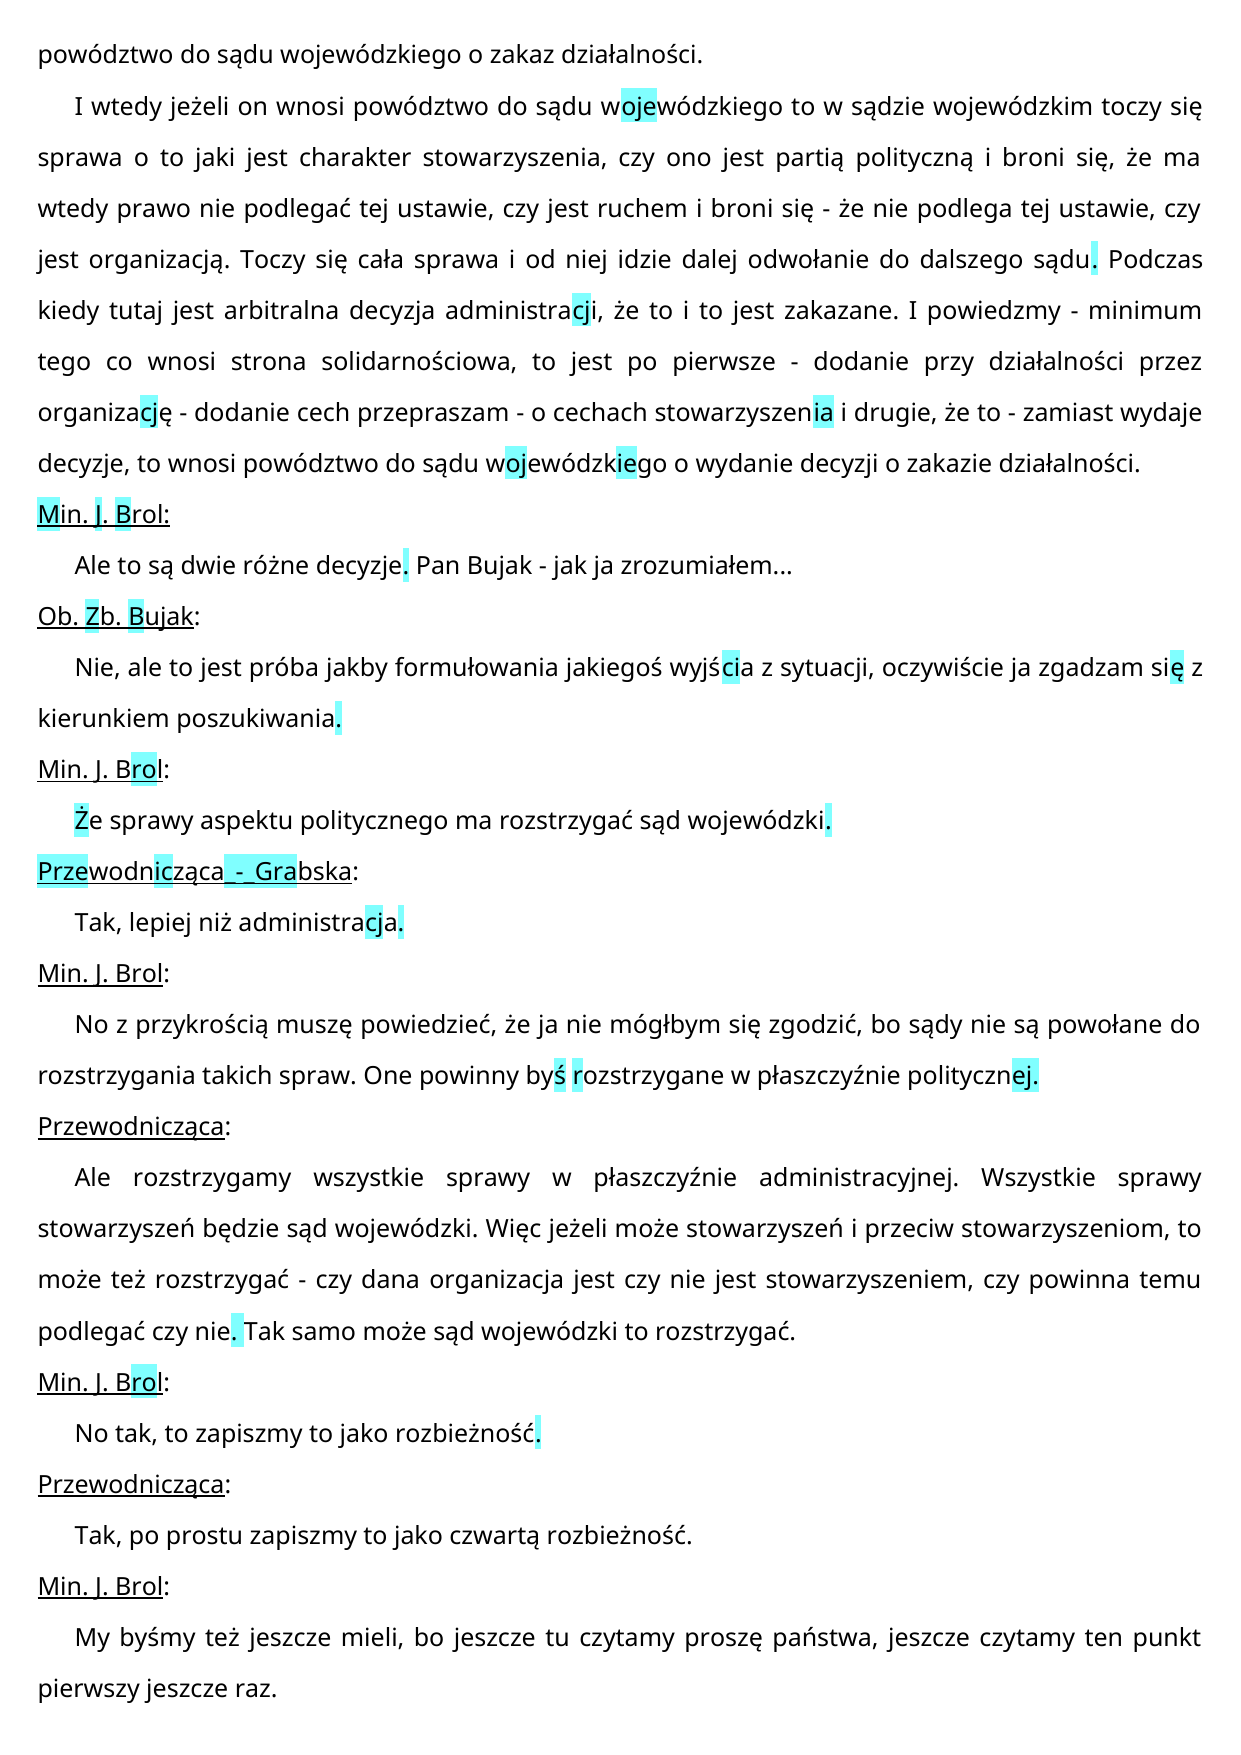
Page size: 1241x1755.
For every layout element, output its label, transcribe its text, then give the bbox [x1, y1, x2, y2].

text Przewodnicząca: [37, 1466, 1203, 1500]
text Ale to są dwie różne decyzje. Pan Bujak - jak ja zrozumiałem... [37, 548, 1203, 582]
text Min. J. Brol: [37, 956, 1203, 990]
text Min. J. Brol: [37, 1364, 1203, 1398]
text Ob. Zb. Bujak: [37, 599, 1203, 633]
text Min. J. Brol: [37, 752, 1203, 786]
text powództwo do sądu wojewódzkiego o zakaz działalności. [37, 37, 1203, 71]
text Ale rozstrzygamy wszystkie sprawy w płaszczyźnie administracyjnej. Wszystkie sprawy stowarzyszeń będzie sąd wojewódzki. Więc jeżeli może stowarzyszeń i przeciw stowarzyszeniom, to może też rozstrzygać - czy dana organizacja jest czy nie jest stowarzyszeniem, czy powinna temu podlegać czy nie. Tak samo może sąd wojewódzki to rozstrzygać. [37, 1160, 1203, 1347]
text No tak, to zapiszmy to jako rozbieżność. [37, 1415, 1203, 1449]
text Przewodnicząca: [37, 1109, 1203, 1143]
text Tak, po prostu zapiszmy to jako czwartą rozbieżność. [37, 1517, 1203, 1551]
text Że sprawy aspektu politycznego ma rozstrzygać sąd wojewódzki. [37, 803, 1203, 837]
text I wtedy jeżeli on wnosi powództwo do sądu wojewódzkiego to w sądzie wojewódzkim toczy się sprawa o to jaki jest charakter stowarzyszenia, czy ono jest partią polityczną i broni się, że ma wtedy prawo nie podlegać tej ustawie, czy jest ruchem i broni się - że nie podlega tej ustawie, czy jest organizacją. Toczy się cała sprawa i od niej idzie dalej odwołanie do dalszego sądu. Podczas kiedy tutaj jest arbitralna decyzja administracji, że to i to jest zakazane. I powiedzmy - minimum tego co wnosi strona solidarnościowa, to jest po pierwsze - dodanie przy działalności przez organizację - dodanie cech przepraszam - o cechach stowarzyszenia i drugie, że to - zamiast wydaje decyzje, to wnosi powództwo do sądu wojewódzkiego o wydanie decyzji o zakazie działalności. [37, 88, 1203, 479]
text Nie, ale to jest próba jakby formułowania jakiegoś wyjścia z sytuacji, oczywiście ja zgadzam się z kierunkiem poszukiwania. [37, 650, 1203, 735]
text Tak, lepiej niż administracja. [37, 905, 1203, 939]
text Min. J. Brol: [37, 1568, 1203, 1602]
text Min. J. Brol: [37, 497, 1203, 531]
text My byśmy też jeszcze mieli, bo jeszcze tu czytamy proszę państwa, jeszcze czytamy ten punkt pierwszy jeszcze raz. [37, 1619, 1203, 1704]
text Przewodnicząca_-_Grabska: [37, 854, 1203, 888]
text No z przykrością muszę powiedzieć, że ja nie mógłbym się zgodzić, bo sądy nie są powołane do rozstrzygania takich spraw. One powinny byś rozstrzygane w płaszczyźnie politycznej. [37, 1007, 1203, 1092]
